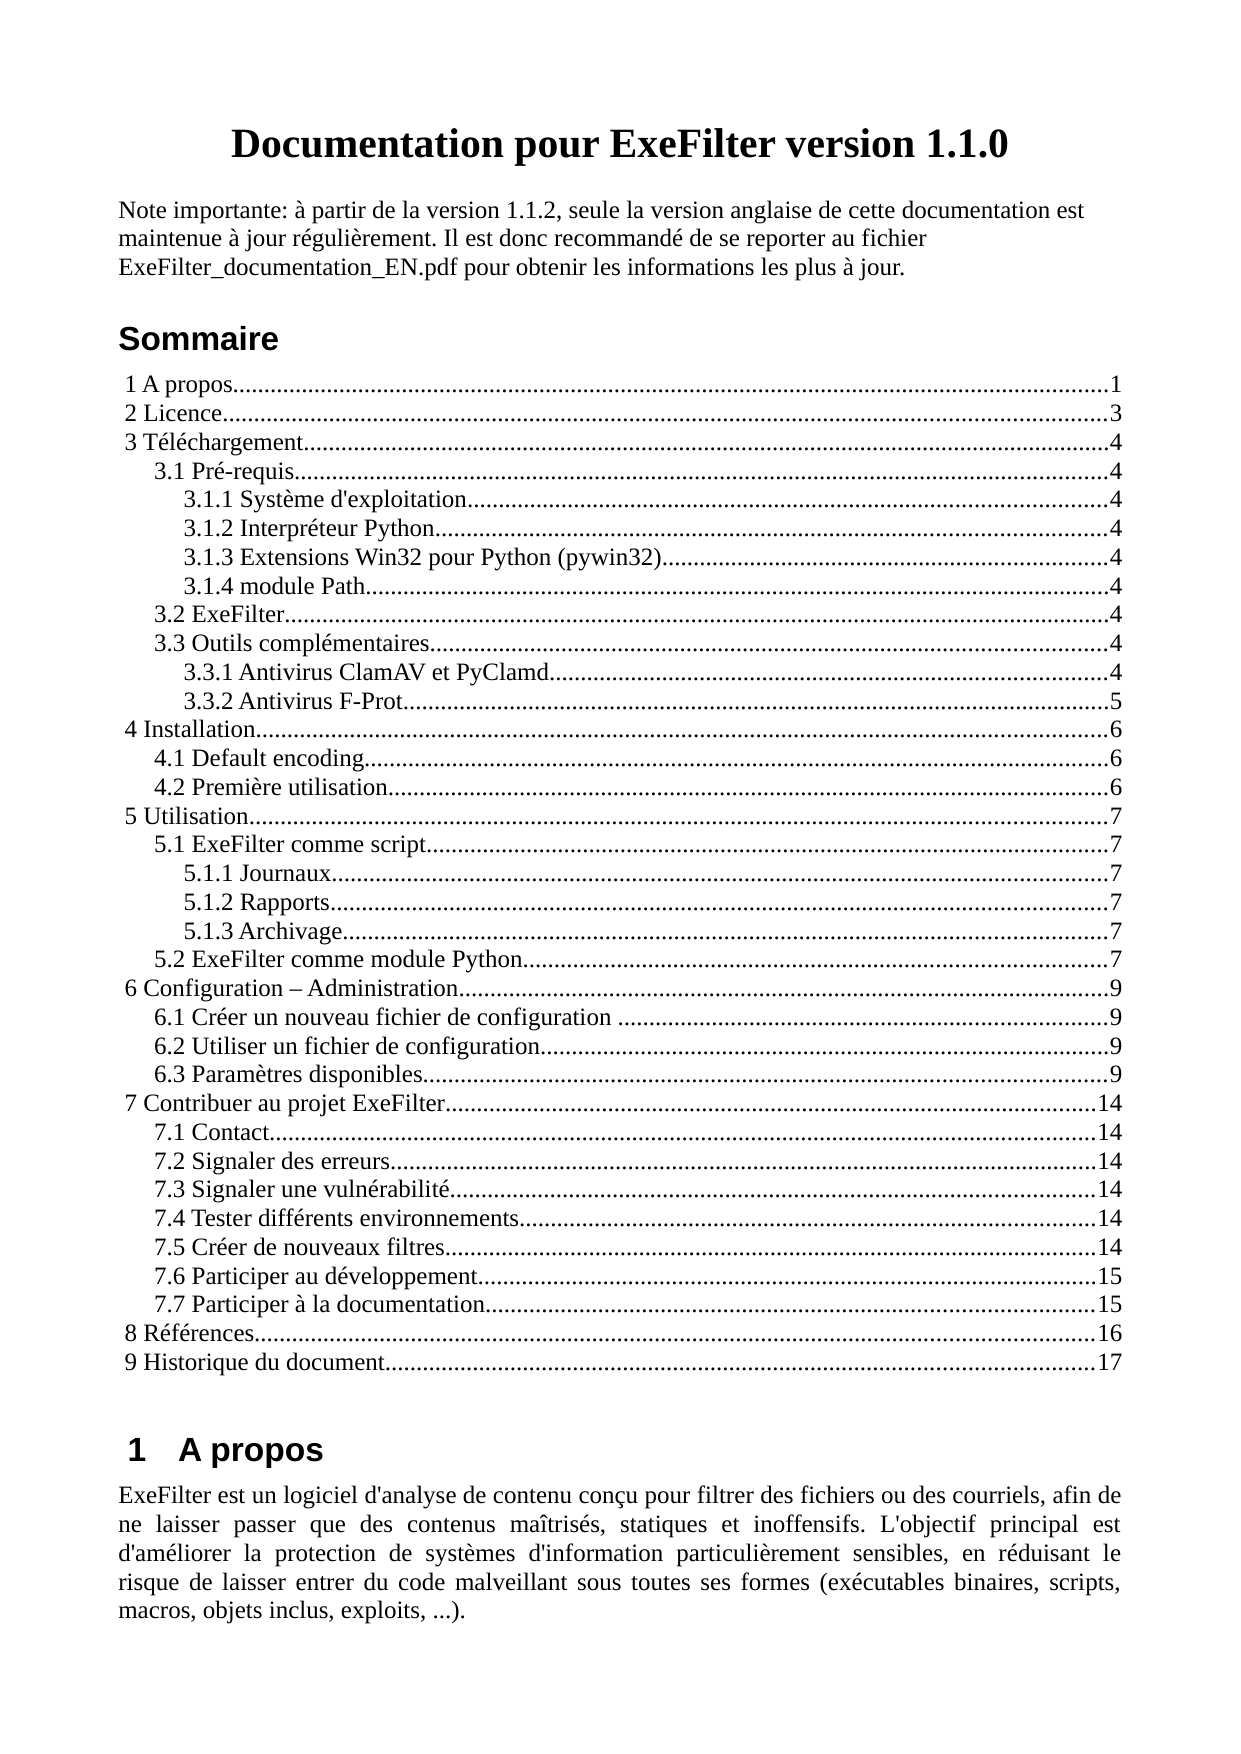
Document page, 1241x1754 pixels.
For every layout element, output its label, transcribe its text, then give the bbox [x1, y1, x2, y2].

text 7 Contribuer au projet ExeFilter 14 [118, 1088, 1122, 1117]
text 3.1 Pré-requis 4 [148, 456, 1122, 484]
text 5.1.3 Archivage 7 [177, 916, 1122, 944]
text 7.1 Contact 14 [148, 1117, 1122, 1146]
text 3.2 ExeFilter 4 [148, 599, 1122, 628]
text 7.5 Créer de nouveaux filtres 14 [148, 1232, 1122, 1261]
text 7.7 Participer à la documentation 15 [148, 1289, 1122, 1318]
text 6.3 Paramètres disponibles 9 [148, 1059, 1122, 1088]
text Documentation pour ExeFilter version 1.1.0 [118, 118, 1122, 166]
text 3.1.4 module Path 4 [177, 571, 1122, 599]
text ExeFilter est un logiciel d'analyse de contenu conçu pour filtrer des fichiers ou des courriels, afin de ne laisser passer que des contenus maîtrisés, statiques et inoffensifs. L'objectif principal est d'améliorer la protection de systèmes d'information particulièrement sensibles, en réduisant le risque de laisser entrer du code malveillant sous toutes ses formes (exécutables binaires, scripts, macros, objets inclus, exploits, ...). [118, 1481, 1122, 1624]
text 9 Historique du document 17 [118, 1347, 1122, 1376]
text 3.1.2 Interpréteur Python 4 [177, 513, 1122, 542]
text 2 Licence 3 [118, 398, 1122, 427]
text 3.3.2 Antivirus F-Prot 5 [177, 686, 1122, 714]
text 3 Téléchargement 4 [118, 427, 1122, 456]
text 4.1 Default encoding 6 [148, 743, 1122, 772]
text 7.4 Tester différents environnements 14 [148, 1203, 1122, 1232]
text 5.2 ExeFilter comme module Python 7 [148, 944, 1122, 973]
text 8 Références 16 [118, 1318, 1122, 1347]
text 7.6 Participer au développement 15 [148, 1261, 1122, 1289]
text 3.3 Outils complémentaires 4 [148, 628, 1122, 657]
text Note importante: à partir de la version 1.1.2, seule la version anglaise de cette documentation est maintenue à jour régulièrement. Il est donc recommandé de se reporter au fichier ExeFilter_documentation_EN.pdf pour obtenir les informations les plus à jour. [118, 195, 1122, 281]
text 7.2 Signaler des erreurs 14 [148, 1146, 1122, 1174]
text 4 Installation 6 [118, 714, 1122, 743]
text 3.1.3 Extensions Win32 pour Python (pywin32) 4 [177, 542, 1122, 571]
text 4.2 Première utilisation 6 [148, 772, 1122, 801]
text 5.1 ExeFilter comme script 7 [148, 829, 1122, 858]
text 3.1.1 Système d'exploitation 4 [177, 484, 1122, 513]
subtitle A propos [118, 1429, 1122, 1468]
text 6.1 Créer un nouveau fichier de configuration 9 [148, 1002, 1122, 1031]
text 5 Utilisation 7 [118, 801, 1122, 829]
text 6 Configuration – Administration 9 [118, 973, 1122, 1002]
text 5.1.1 Journaux 7 [177, 858, 1122, 887]
text 7.3 Signaler une vulnérabilité 14 [148, 1174, 1122, 1203]
subtitle Sommaire [118, 318, 1122, 357]
text 5.1.2 Rapports 7 [177, 887, 1122, 916]
text 1 A propos 1 [118, 369, 1122, 398]
text 6.2 Utiliser un fichier de configuration 9 [148, 1031, 1122, 1059]
text 3.3.1 Antivirus ClamAV et PyClamd 4 [177, 657, 1122, 686]
